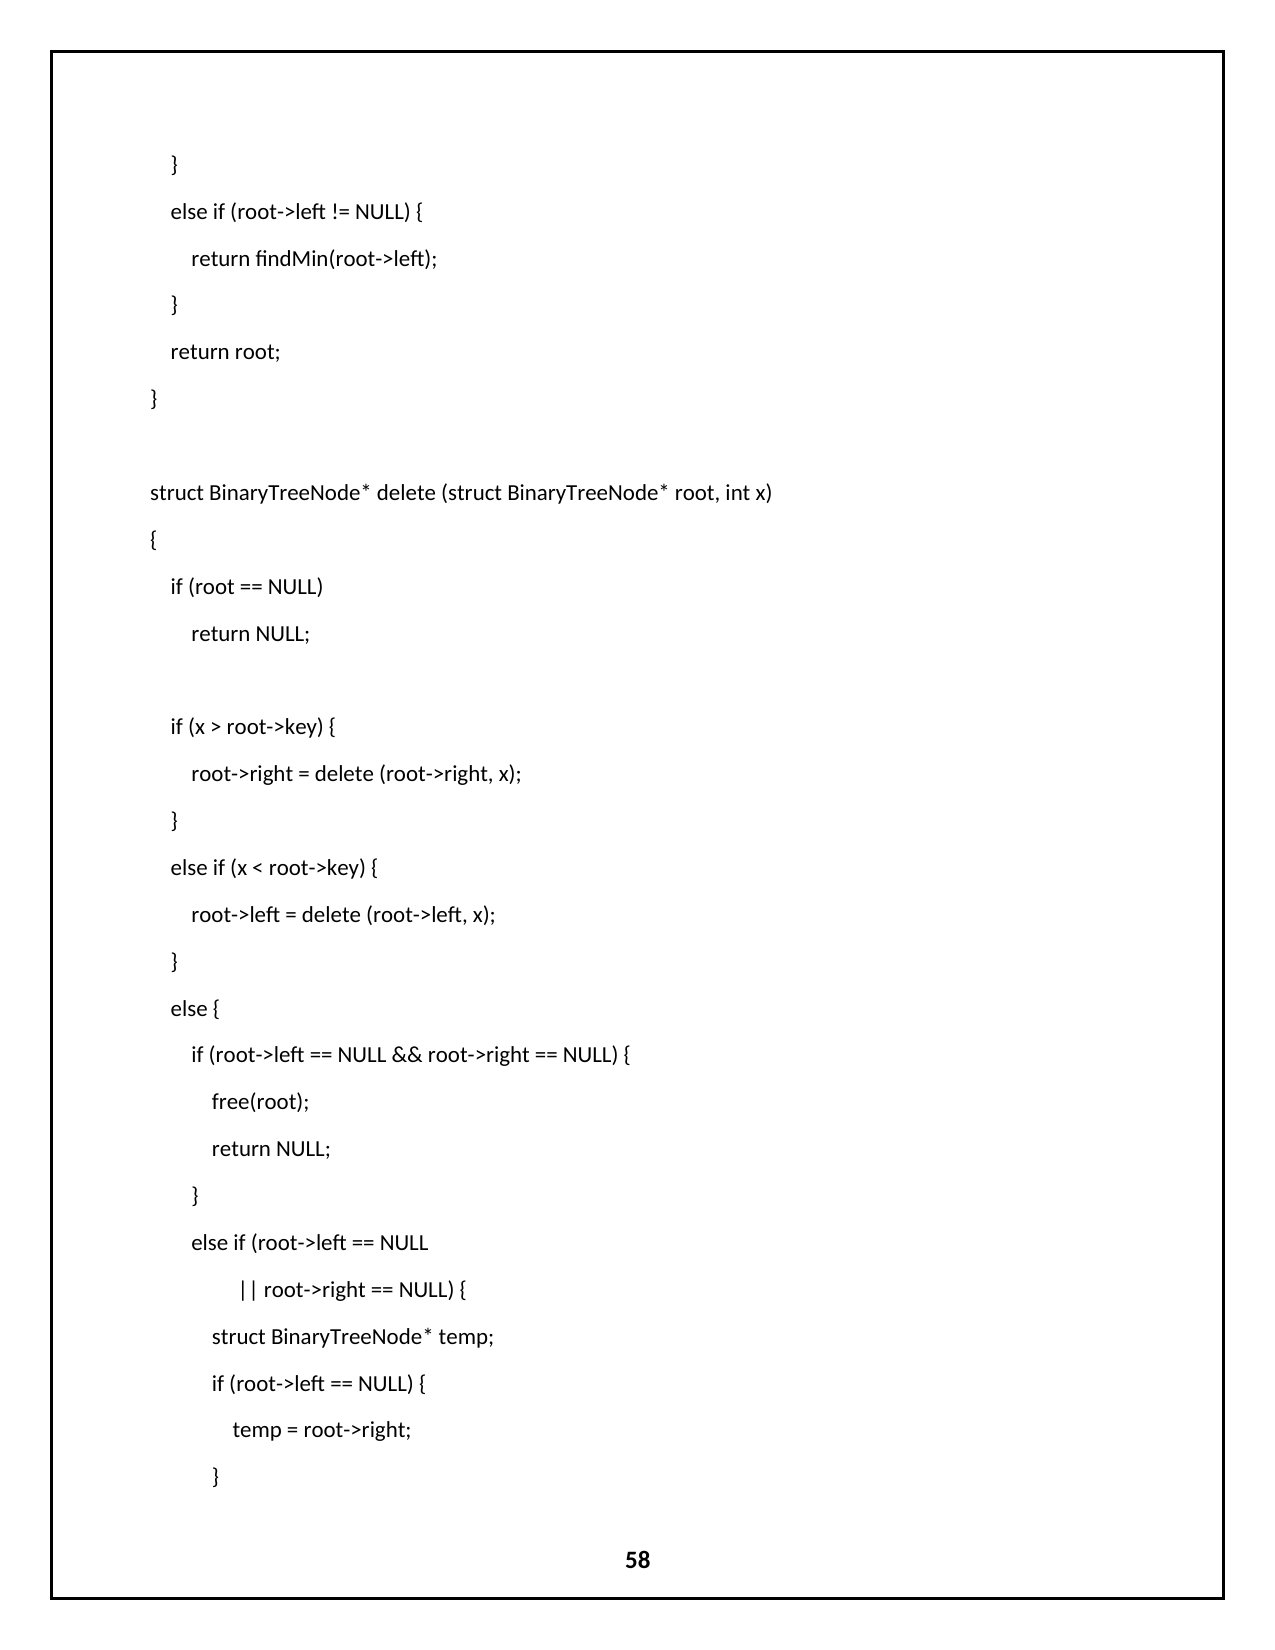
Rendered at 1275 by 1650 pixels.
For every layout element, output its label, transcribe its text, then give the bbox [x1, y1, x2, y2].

text } [150, 384, 1125, 412]
text else if (root->left != NULL) { [150, 197, 1125, 225]
text else if (root->left == NULL [150, 1228, 1125, 1256]
text } [150, 806, 1125, 834]
text else { [150, 994, 1125, 1022]
text } [150, 1181, 1125, 1209]
text free(root); [150, 1087, 1125, 1116]
text return NULL; [150, 619, 1125, 647]
text return NULL; [150, 1134, 1125, 1162]
text || root->right == NULL) { [150, 1275, 1125, 1303]
text struct BinaryTreeNode* delete (struct BinaryTreeNode* root, int x) [150, 478, 1125, 506]
text struct BinaryTreeNode* temp; [150, 1322, 1125, 1350]
text root->right = delete (root->right, x); [150, 759, 1125, 787]
text if (root == NULL) [150, 572, 1125, 600]
text else if (x < root->key) { [150, 853, 1125, 881]
text temp = root->right; [150, 1416, 1125, 1444]
text } [150, 947, 1125, 975]
text } [150, 291, 1125, 319]
text return findMin(root->left); [150, 244, 1125, 272]
text } [150, 150, 1125, 178]
text root->left = delete (root->left, x); [150, 900, 1125, 928]
text } [150, 1462, 1125, 1491]
text if (root->left == NULL && root->right == NULL) { [150, 1041, 1125, 1069]
text if (x > root->key) { [150, 712, 1125, 741]
text return root; [150, 337, 1125, 366]
text if (root->left == NULL) { [150, 1369, 1125, 1397]
text { [150, 525, 1125, 553]
